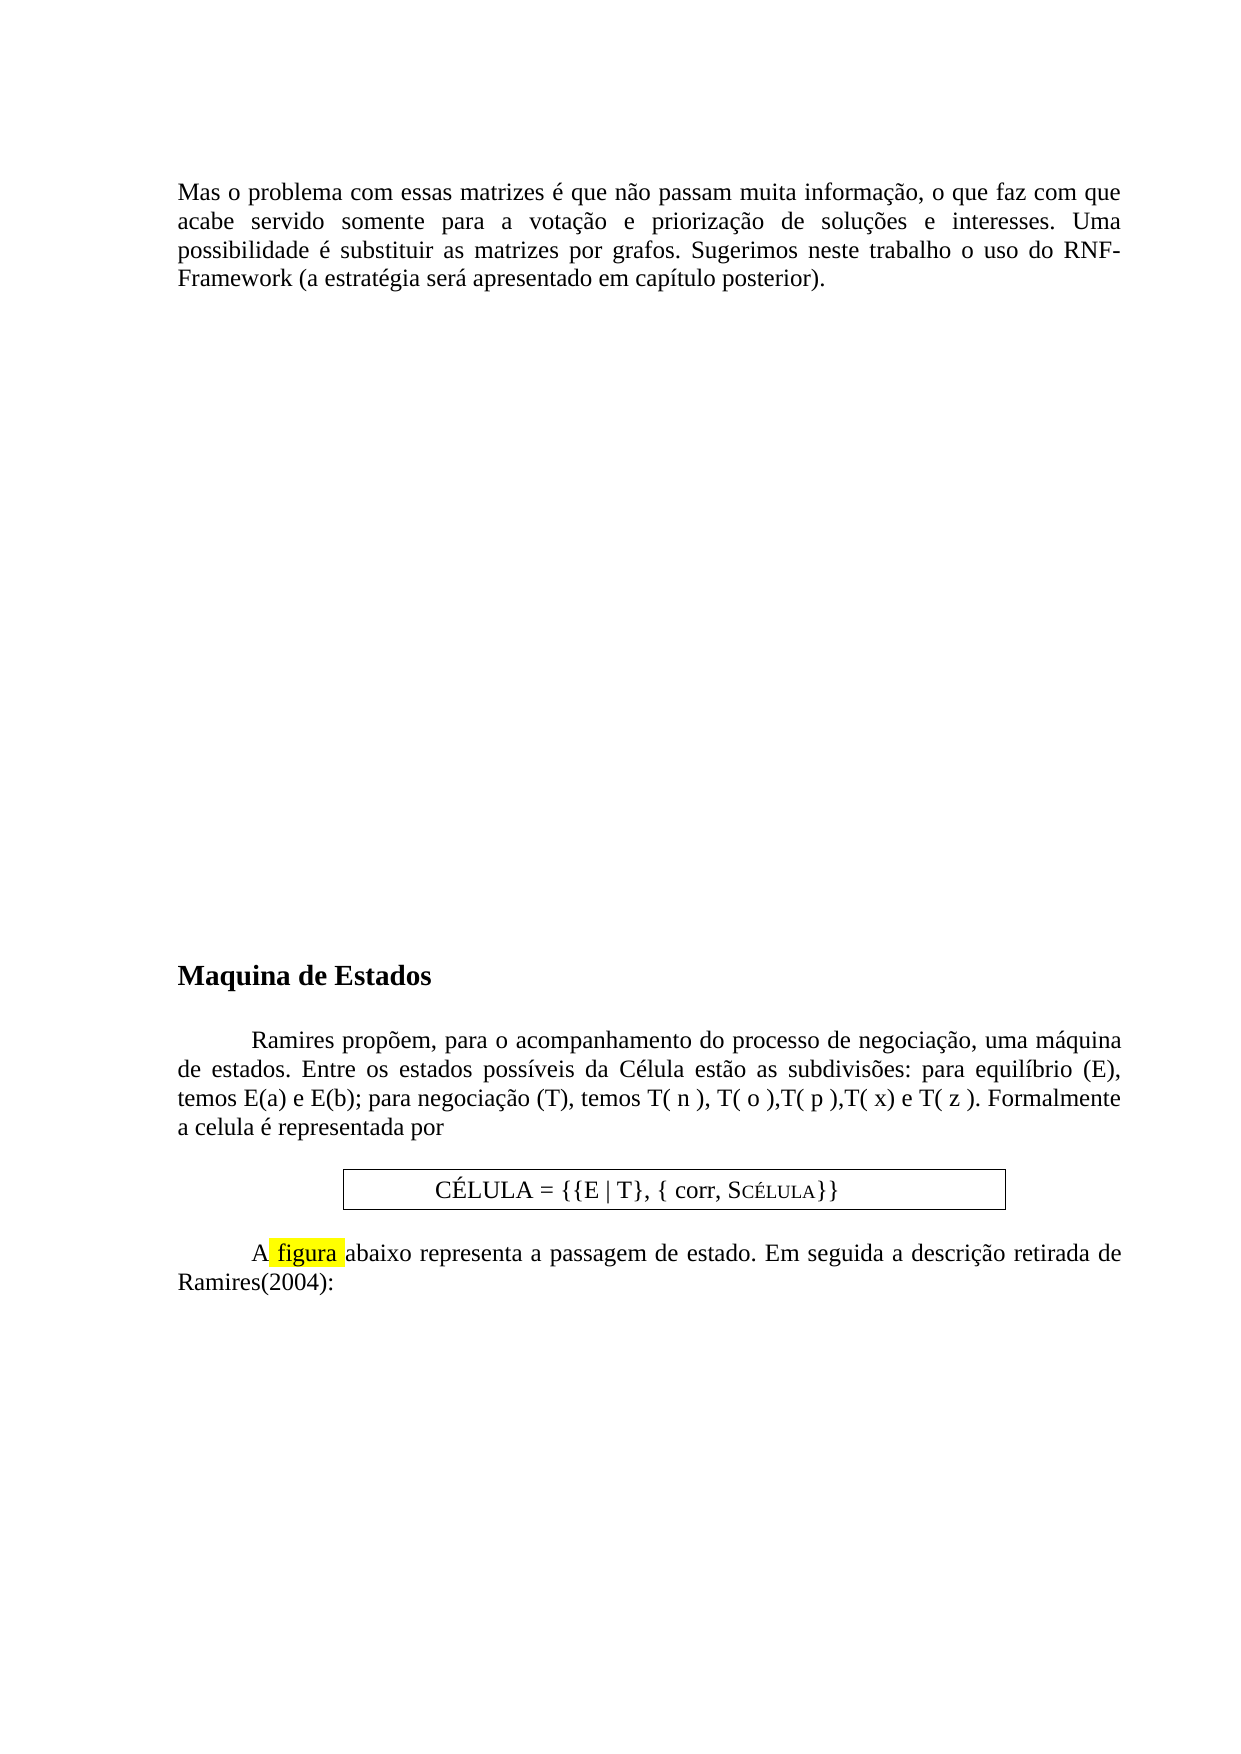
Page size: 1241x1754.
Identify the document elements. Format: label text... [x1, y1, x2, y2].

text A figura abaixo representa a passagem de estado. Em seguida a descrição retirada de Ramires(2004): [177, 1238, 1122, 1296]
text Mas o problema com essas matrizes é que não passam muita informação, o que faz com que acabe servido somente para a votação e priorização de soluções e interesses. Uma possibilidade é substituir as matrizes por grafos. Sugerimos neste trabalho o uso do RNF-Framework (a estratégia será apresentado em capítulo posterior). [177, 177, 1122, 292]
text Ramires propõem, para o acompanhamento do processo de negociação, uma máquina de estados. Entre os estados possíveis da Célula estão as subdivisões: para equilíbrio (E), temos E(a) e E(b); para negociação (T), temos T( n ), T( o ),T( p ),T( x) e T( z ). Formalmente a celula é representada por [177, 1025, 1122, 1140]
table_header CÉLULA = {{E | T}, { corr, SCÉLULA}} [344, 1170, 1005, 1209]
text Maquina de Estados [177, 958, 1122, 992]
